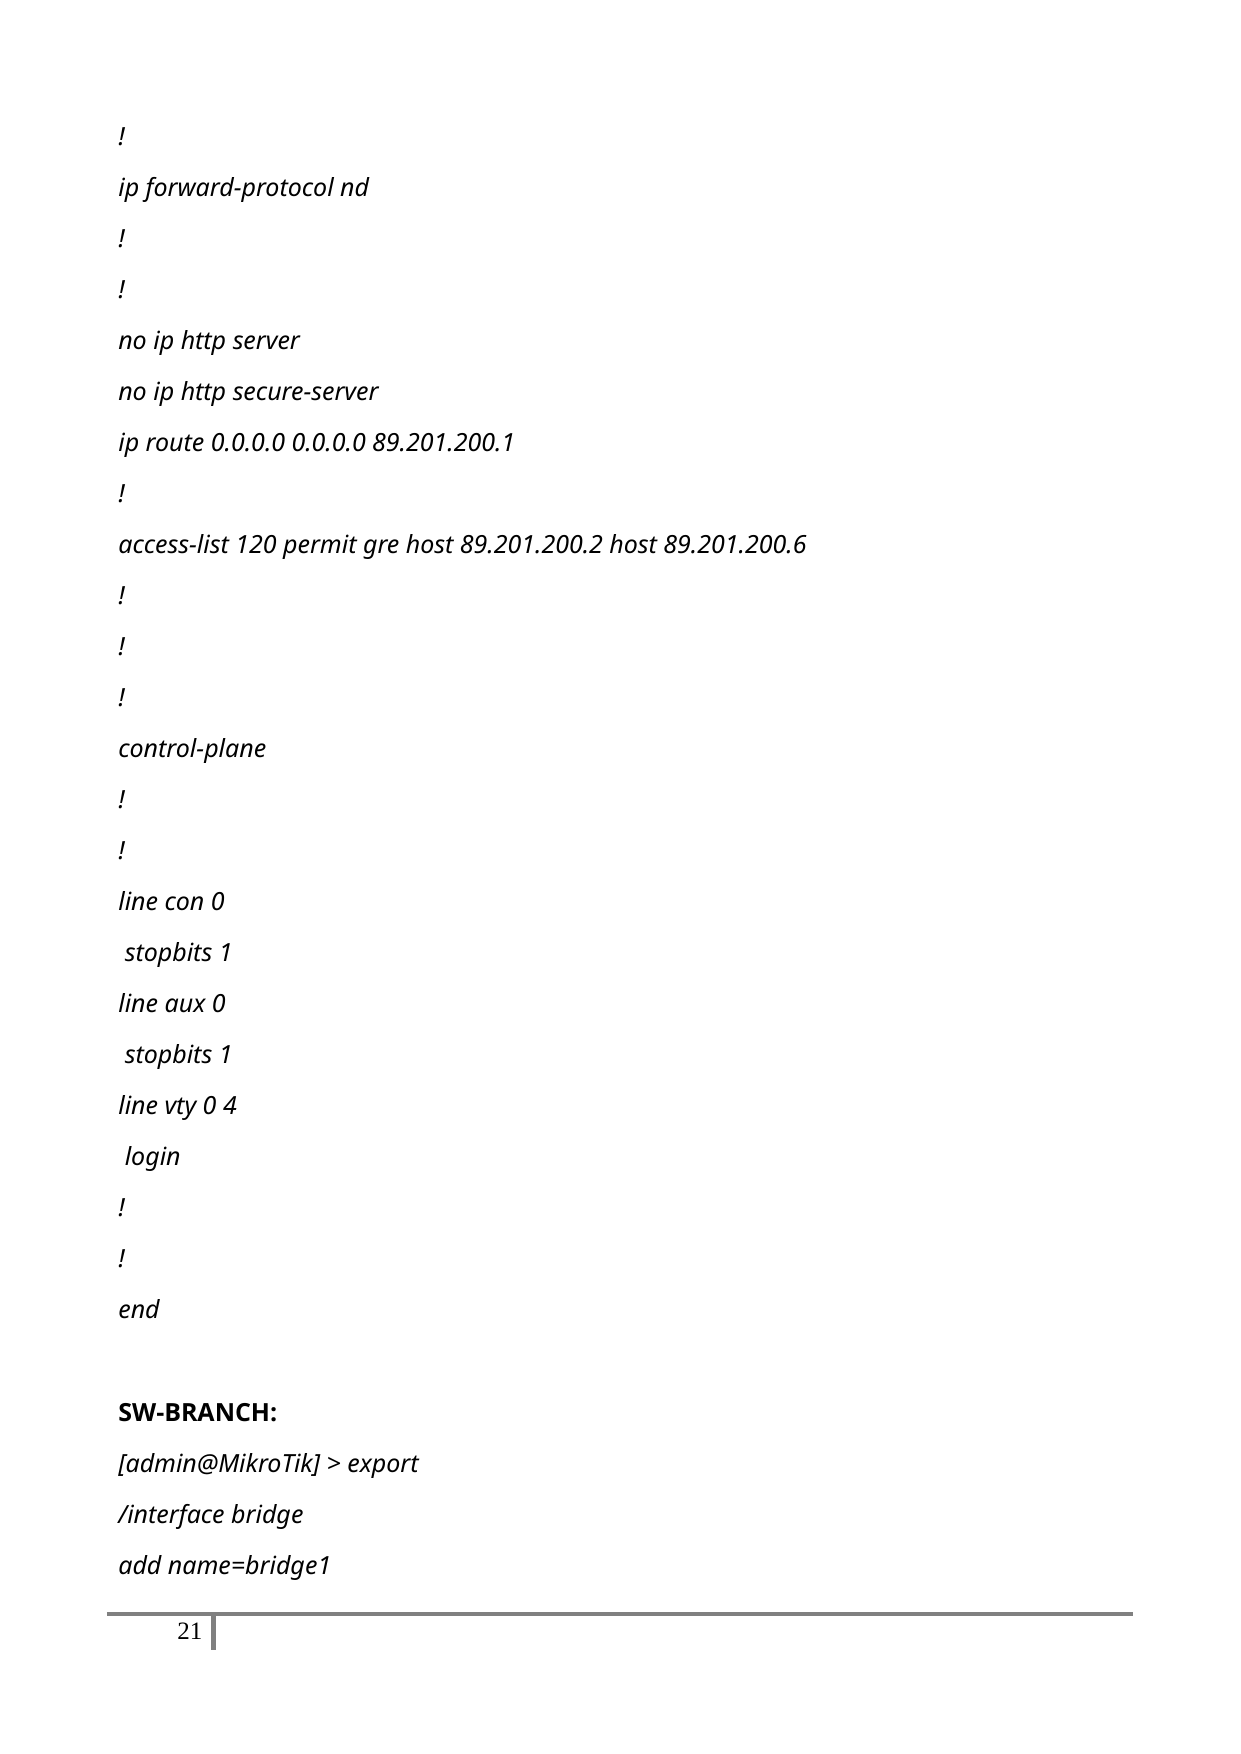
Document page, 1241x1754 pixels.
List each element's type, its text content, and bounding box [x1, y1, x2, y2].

text stopbits 1 [118, 935, 1122, 969]
text line aux 0 [118, 986, 1122, 1020]
text stopbits 1 [118, 1037, 1122, 1071]
text ! [118, 1241, 1122, 1275]
text ! [118, 833, 1122, 867]
text add name=bridge1 [118, 1547, 1122, 1581]
text ! [118, 628, 1122, 663]
text end [118, 1292, 1122, 1326]
text ip forward-protocol nd [118, 169, 1122, 203]
text no ip http secure-server [118, 373, 1122, 407]
text ! [118, 118, 1122, 152]
text login [118, 1139, 1122, 1173]
text ! [118, 782, 1122, 816]
text ! [118, 475, 1122, 509]
text ! [118, 1190, 1122, 1224]
text SW-BRANCH: [118, 1394, 1122, 1428]
text access-list 120 permit gre host 89.201.200.2 host 89.201.200.6 [118, 526, 1122, 561]
text line vty 0 4 [118, 1088, 1122, 1122]
text no ip http server [118, 322, 1122, 356]
text control-plane [118, 731, 1122, 765]
text ! [118, 220, 1122, 254]
text /interface bridge [118, 1496, 1122, 1530]
text [admin@MikroTik] > export [118, 1445, 1122, 1479]
text ! [118, 679, 1122, 714]
text ip route 0.0.0.0 0.0.0.0 89.201.200.1 [118, 424, 1122, 458]
text line con 0 [118, 884, 1122, 918]
text ! [118, 271, 1122, 305]
text ! [118, 577, 1122, 612]
